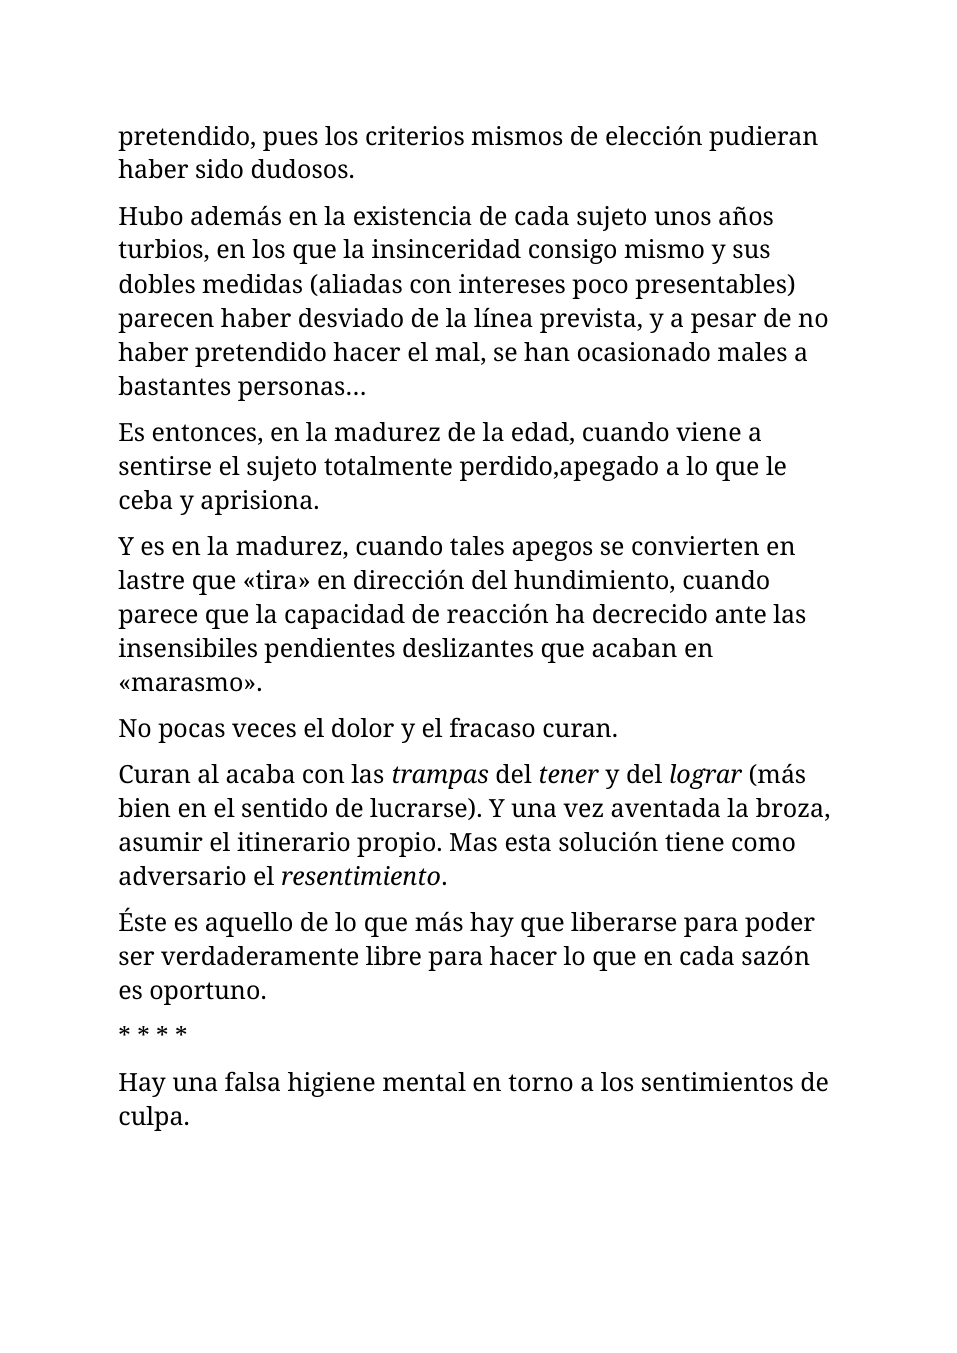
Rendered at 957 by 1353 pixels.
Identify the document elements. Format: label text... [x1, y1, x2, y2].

text * * * * [118, 1019, 838, 1053]
text pretendido, pues los criterios mismos de elección pudieran haber sido dudosos. [118, 118, 838, 186]
text Es entonces, en la madurez de la edad, cuando viene a sentirse el sujeto totalmente perdido,apegado a lo que le ceba y aprisiona. [118, 414, 838, 517]
text Hay una falsa higiene mental en torno a los sentimientos de culpa. [118, 1065, 838, 1133]
text Curan al acaba con las trampas del tener y del lograr (más bien en el sentido de lucrarse). Y una vez aventada la broza, asumir el itinerario propio. Mas esta solución tiene como adversario el resentimiento. [118, 757, 838, 893]
text Y es en la madurez, cuando tales apegos se convierten en lastre que «tira» en dirección del hundimiento, cuando parece que la capacidad de reacción ha decrecido ante las insensibiles pendientes deslizantes que acaban en «marasmo». [118, 528, 838, 699]
text Éste es aquello de lo que más hay que liberarse para poder ser verdaderamente libre para hacer lo que en cada sazón es oportuno. [118, 905, 838, 1007]
text No pocas veces el dolor y el fracaso curan. [118, 711, 838, 745]
text Hubo además en la existencia de cada sujeto unos años turbios, en los que la insinceridad consigo mismo y sus dobles medidas (aliadas con intereses poco presentables) parecen haber desviado de la línea prevista, y a pesar de no haber pretendido hacer el mal, se han ocasionado males a bastantes personas… [118, 198, 838, 402]
